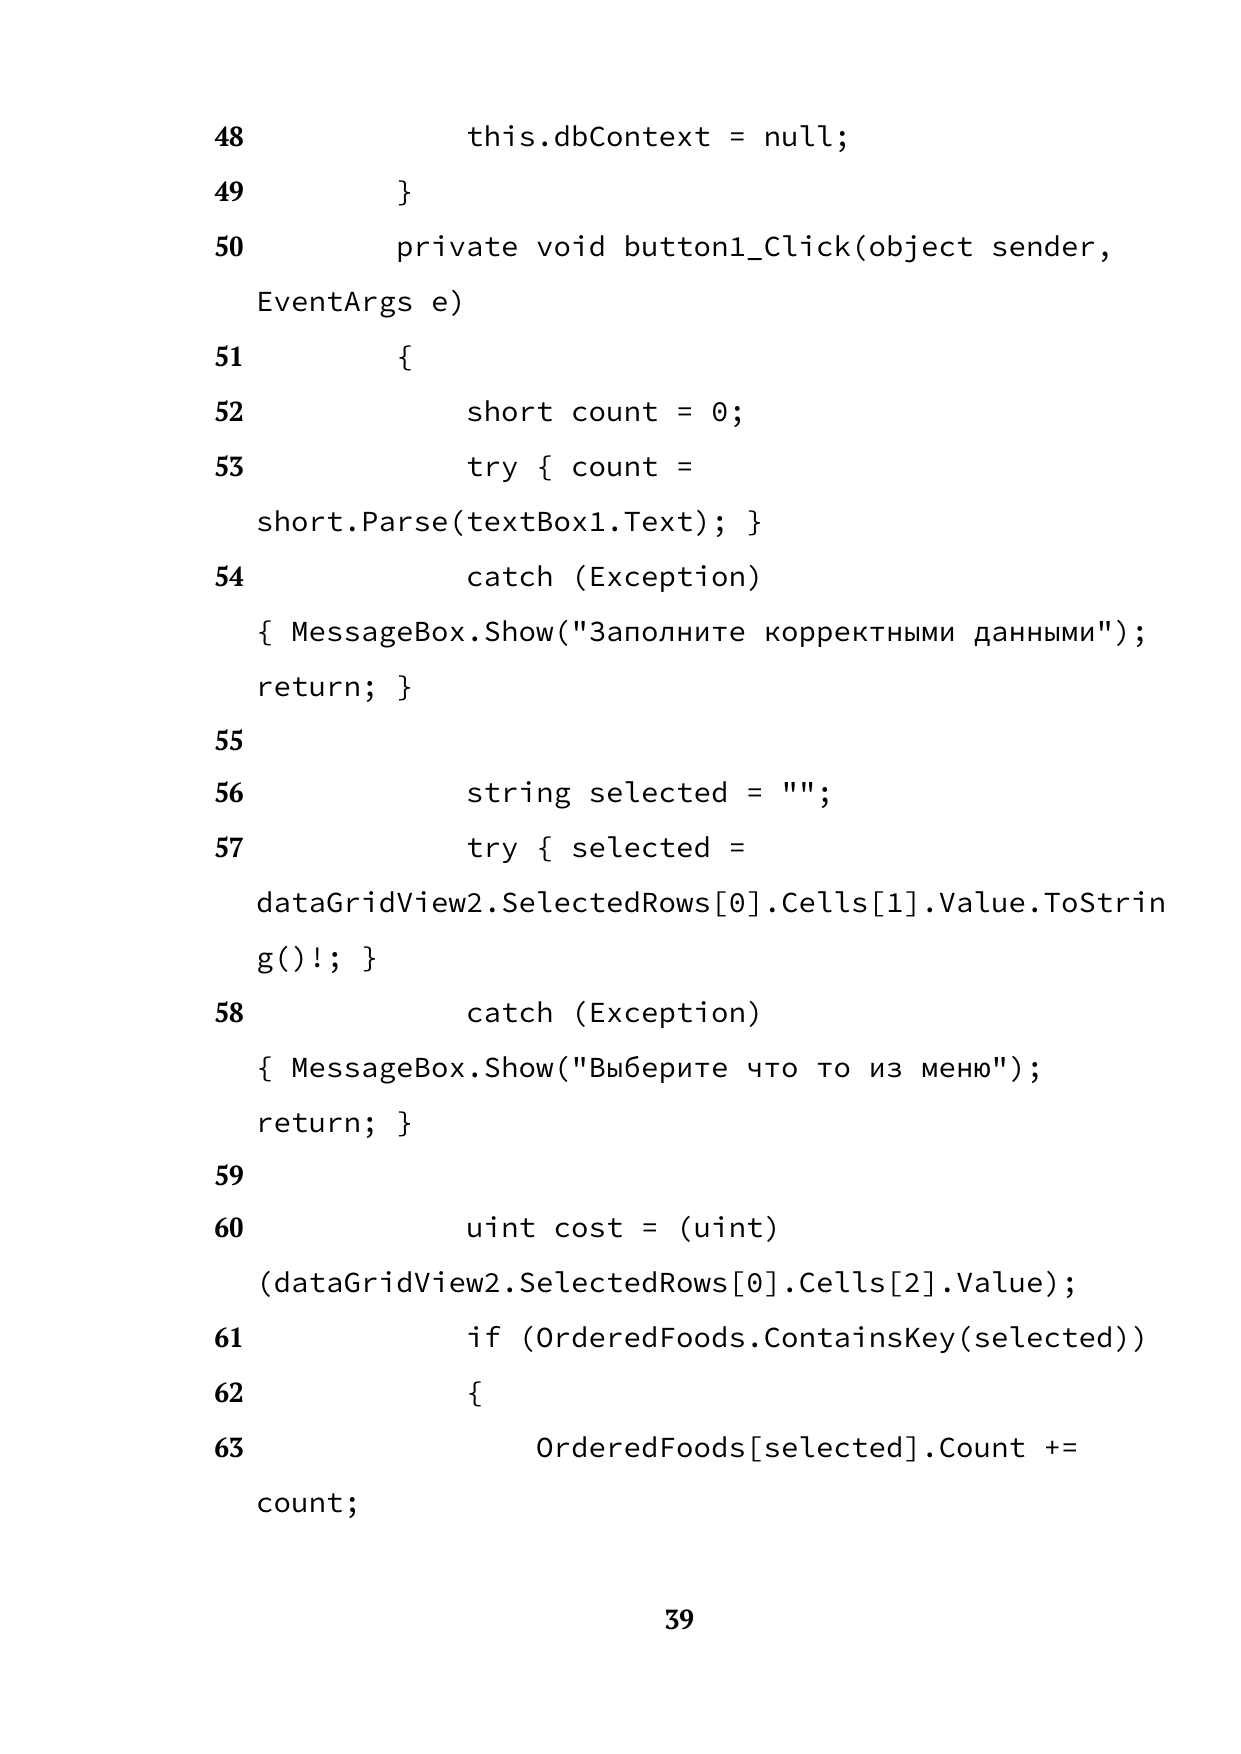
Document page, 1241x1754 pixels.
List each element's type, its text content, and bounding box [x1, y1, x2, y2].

list try { count = short.Parse(textBox1.Text); } [214, 448, 1181, 540]
list uint cost = (uint)(dataGridView2.SelectedRows[0].Cells[2].Value); [214, 1209, 1181, 1300]
list if (OrderedFoods.ContainsKey(selected)) [214, 1319, 1181, 1355]
list try { selected = dataGridView2.SelectedRows[0].Cells[1].Value.ToString()!; } [214, 828, 1181, 975]
list catch (Exception) { MessageBox.Show("Выберите что то из меню"); return; } [214, 993, 1181, 1140]
list this.dbContext = null; [214, 118, 1181, 155]
list private void button1_Click(object sender, EventArgs e) [214, 228, 1181, 320]
list catch (Exception) { MessageBox.Show("Заполните корректными данными"); return; } [214, 558, 1181, 705]
list { [214, 338, 1181, 375]
list } [214, 173, 1181, 210]
list { [214, 1374, 1181, 1410]
list string selected = ""; [214, 773, 1181, 810]
list OrderedFoods[selected].Count += count; [214, 1429, 1181, 1520]
list short count = 0; [214, 393, 1181, 430]
